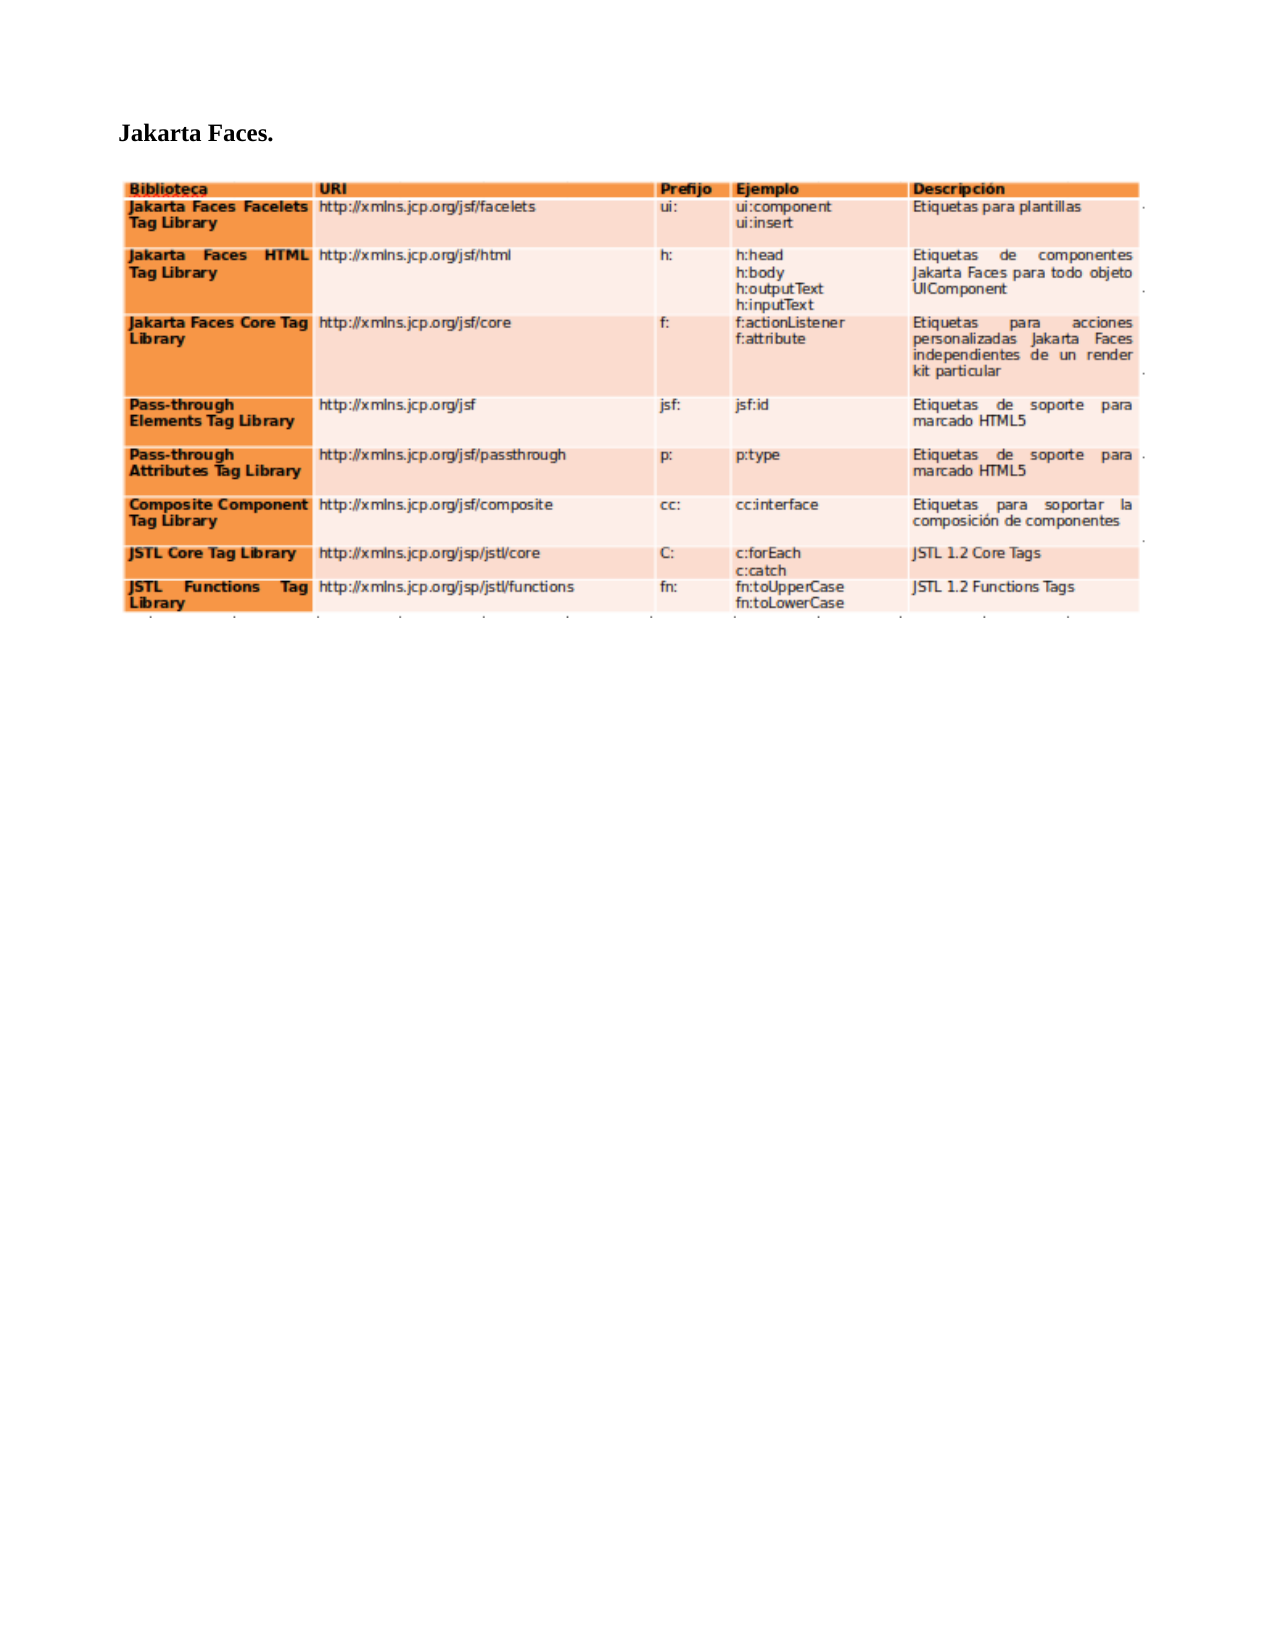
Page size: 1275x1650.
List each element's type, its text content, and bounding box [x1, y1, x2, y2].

picture [118, 175, 1148, 618]
text Jakarta Faces. [118, 118, 1157, 147]
